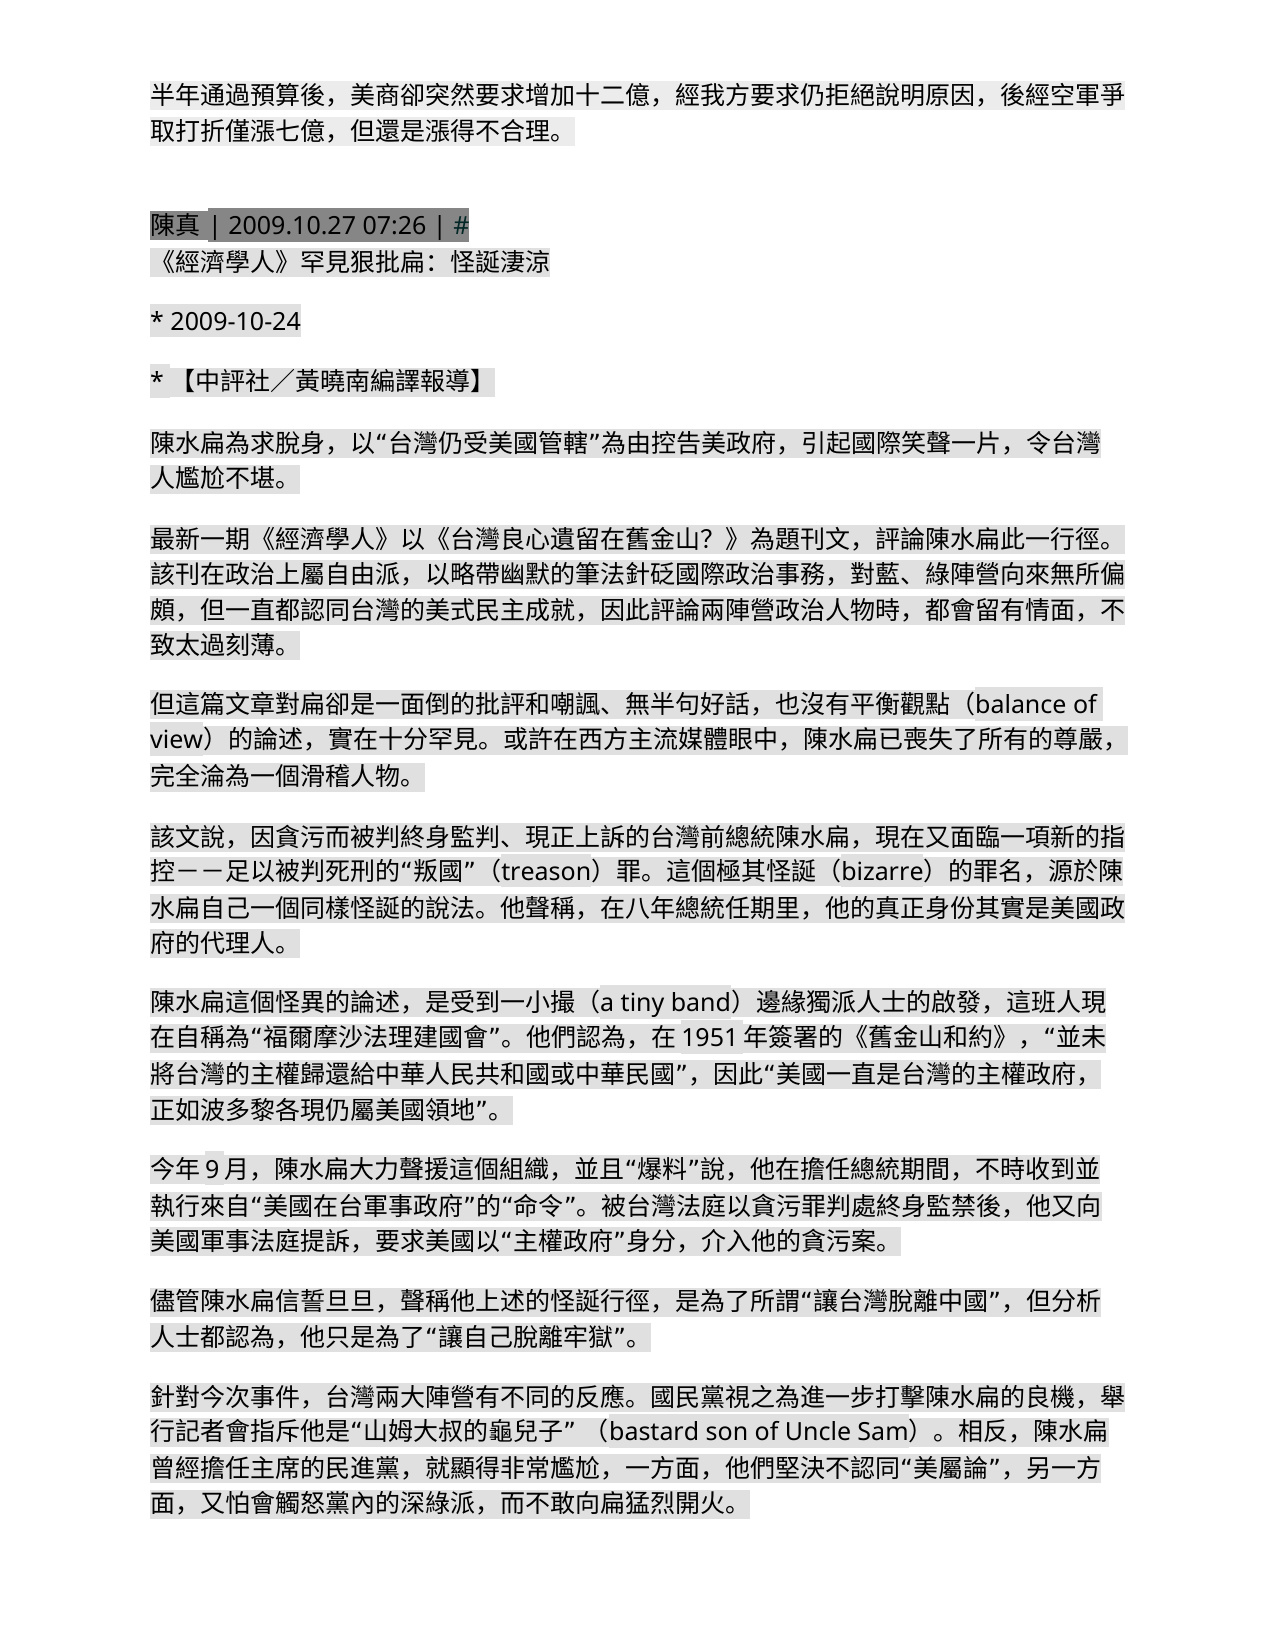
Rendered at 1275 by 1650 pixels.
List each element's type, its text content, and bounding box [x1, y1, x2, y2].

text 該文說，因貪污而被判終身監判、現正上訴的台灣前總統陳水扁，現在又面臨一項新的指控－－足以被判死刑的“叛國”（treason）罪。這個極其怪誕（bizarre）的罪名，源於陳水扁自己一個同樣怪誕的說法。他聲稱，在八年總統任期里，他的真正身份其實是美國政府的代理人。 [150, 817, 1125, 958]
text 半年通過預算後，美商卻突然要求增加十二億，經我方要求仍拒絕說明原因，後經空軍爭取打折僅漲七億，但還是漲得不合理。 [150, 75, 1125, 181]
text * 2009-10-24 [150, 302, 1125, 337]
text 最新一期《經濟學人》以《台灣良心遺留在舊金山？》為題刊文，評論陳水扁此一行徑。該刊在政治上屬自由派，以略帶幽默的筆法針砭國際政治事務，對藍、綠陣營向來無所偏頗，但一直都認同台灣的美式民主成就，因此評論兩陣營政治人物時，都會留有情面，不致太過刻薄。 [150, 519, 1125, 660]
text 陳水扁為求脫身，以“台灣仍受美國管轄”為由控告美政府，引起國際笑聲一片，令台灣人尷尬不堪。 [150, 423, 1125, 494]
text 陳真 | 2009.10.27 07:26 | # [150, 206, 1125, 242]
text 《經濟學人》罕見狠批扁：怪誕淒涼 [150, 242, 1125, 277]
text 但這篇文章對扁卻是一面倒的批評和嘲諷、無半句好話，也沒有平衡觀點（balance of view）的論述，實在十分罕見。或許在西方主流媒體眼中，陳水扁已喪失了所有的尊嚴，完全淪為一個滑稽人物。 [150, 685, 1125, 792]
text 針對今次事件，台灣兩大陣營有不同的反應。國民黨視之為進一步打擊陳水扁的良機，舉行記者會指斥他是“山姆大叔的龜兒子” （bastard son of Uncle Sam）。相反，陳水扁曾經擔任主席的民進黨，就顯得非常尷尬，一方面，他們堅決不認同“美屬論”，另一方面，又怕會觸怒黨內的深綠派，而不敢向扁猛烈開火。 [150, 1377, 1125, 1519]
text 儘管陳水扁信誓旦旦，聲稱他上述的怪誕行徑，是為了所謂“讓台灣脫離中國”，但分析人士都認為，他只是為了“讓自己脫離牢獄”。 [150, 1281, 1125, 1352]
text 今年9月，陳水扁大力聲援這個組織，並且“爆料”說，他在擔任總統期間，不時收到並執行來自“美國在台軍事政府”的“命令”。被台灣法庭以貪污罪判處終身監禁後，他又向美國軍事法庭提訴，要求美國以“主權政府”身分，介入他的貪污案。 [150, 1150, 1125, 1256]
text * 【中評社／黃曉南編譯報導】 [150, 362, 1125, 398]
text 陳水扁這個怪異的論述，是受到一小撮（a tiny band）邊緣獨派人士的啟發，這班人現在自稱為“福爾摩沙法理建國會”。他們認為，在1951年簽署的《舊金山和約》，“並未將台灣的主權歸還給中華人民共和國或中華民國”，因此“美國一直是台灣的主權政府，正如波多黎各現仍屬美國領地”。 [150, 983, 1125, 1125]
